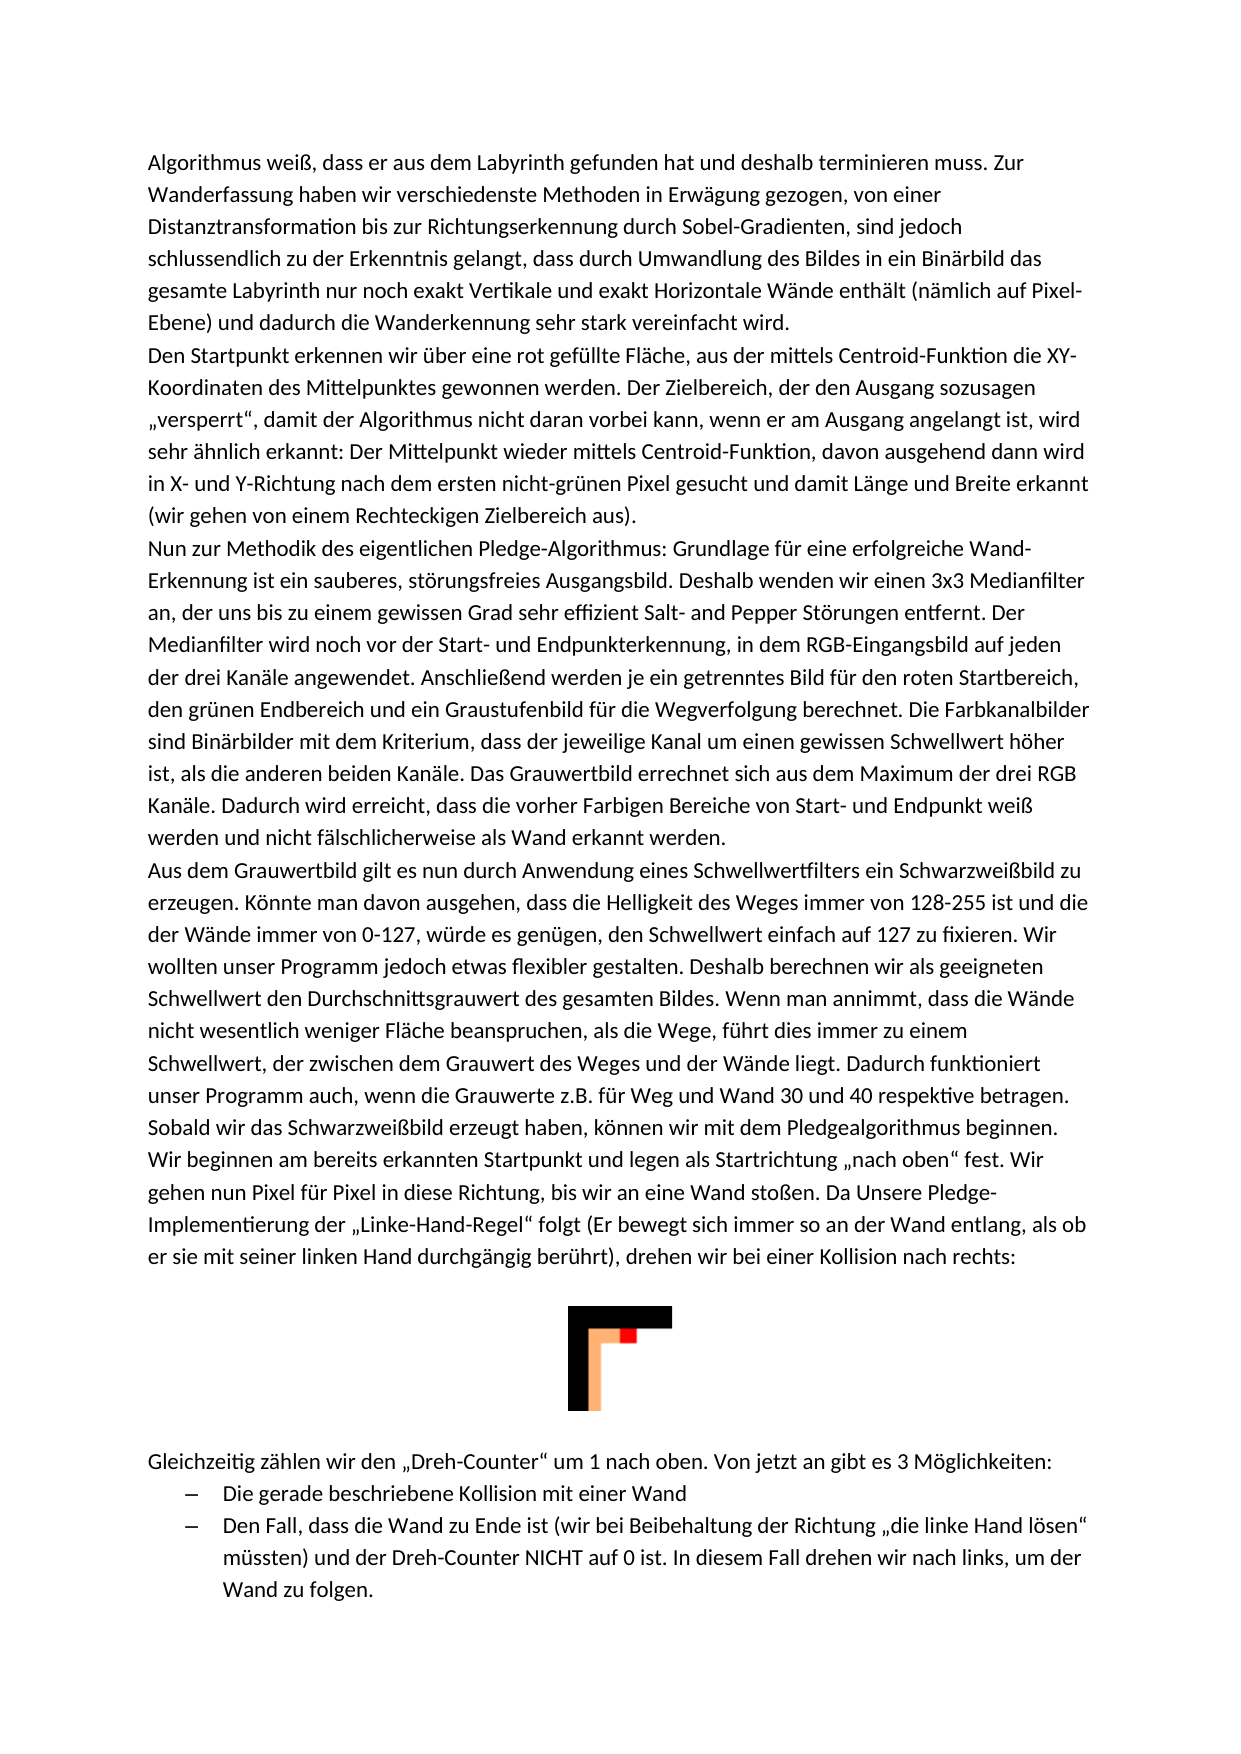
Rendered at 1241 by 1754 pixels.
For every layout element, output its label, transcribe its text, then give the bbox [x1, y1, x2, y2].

text Nun zur Methodik des eigentlichen Pledge-Algorithmus: Grundlage für eine erfolgreiche Wand-Erkennung ist ein sauberes, störungsfreies Ausgangsbild. Deshalb wenden wir einen 3x3 Medianfilter an, der uns bis zu einem gewissen Grad sehr effizient Salt- and Pepper Störungen entfernt. Der Medianfilter wird noch vor der Start- und Endpunkterkennung, in dem RGB-Eingangsbild auf jeden der drei Kanäle angewendet. Anschließend werden je ein getrenntes Bild für den roten Startbereich, den grünen Endbereich und ein Graustufenbild für die Wegverfolgung berechnet. Die Farbkanalbilder sind Binärbilder mit dem Kriterium, dass der jeweilige Kanal um einen gewissen Schwellwert höher ist, als die anderen beiden Kanäle. Das Grauwertbild errechnet sich aus dem Maximum der drei RGB Kanäle. Dadurch wird erreicht, dass die vorher Farbigen Bereiche von Start- und Endpunkt weiß werden und nicht fälschlicherweise als Wand erkannt werden. [148, 534, 1093, 852]
list Die gerade beschriebene Kollision mit einer Wand [185, 1479, 1093, 1507]
text Aus dem Grauwertbild gilt es nun durch Anwendung eines Schwellwertfilters ein Schwarzweißbild zu erzeugen. Könnte man davon ausgehen, dass die Helligkeit des Weges immer von 128-255 ist und die der Wände immer von 0-127, würde es genügen, den Schwellwert einfach auf 127 zu fixieren. Wir wollten unser Programm jedoch etwas flexibler gestalten. Deshalb berechnen wir als geeigneten Schwellwert den Durchschnittsgrauwert des gesamten Bildes. Wenn man annimmt, dass die Wände nicht wesentlich weniger Fläche beanspruchen, als die Wege, führt dies immer zu einem Schwellwert, der zwischen dem Grauwert des Weges und der Wände liegt. Dadurch funktioniert unser Programm auch, wenn die Grauwerte z.B. für Weg und Wand 30 und 40 respektive betragen. Sobald wir das Schwarzweißbild erzeugt haben, können wir mit dem Pledgealgorithmus beginnen. Wir beginnen am bereits erkannten Startpunkt und legen als Startrichtung „nach oben“ fest. Wir gehen nun Pixel für Pixel in diese Richtung, bis wir an eine Wand stoßen. Da Unsere Pledge-Implementierung der „Linke-Hand-Regel“ folgt (Er bewegt sich immer so an der Wand entlang, als ob er sie mit seiner linken Hand durchgängig berührt), drehen wir bei einer Kollision nach rechts: [148, 856, 1093, 1270]
list Den Fall, dass die Wand zu Ende ist (wir bei Beibehaltung der Richtung „die linke Hand lösen“ müssten) und der Dreh-Counter NICHT auf 0 ist. In diesem Fall drehen wir nach links, um der Wand zu folgen. [185, 1511, 1093, 1604]
text Gleichzeitig zählen wir den „Dreh-Counter“ um 1 nach oben. Von jetzt an gibt es 3 Möglichkeiten: [148, 1447, 1093, 1475]
text Algorithmus weiß, dass er aus dem Labyrinth gefunden hat und deshalb terminieren muss. Zur Wanderfassung haben wir verschiedenste Methoden in Erwägung gezogen, von einer Distanztransformation bis zur Richtungserkennung durch Sobel-Gradienten, sind jedoch schlussendlich zu der Erkenntnis gelangt, dass durch Umwandlung des Bildes in ein Binärbild das gesamte Labyrinth nur noch exakt Vertikale und exakt Horizontale Wände enthält (nämlich auf Pixel-Ebene) und dadurch die Wanderkennung sehr stark vereinfacht wird. Den Startpunkt erkennen wir über eine rot gefüllte Fläche, aus der mittels Centroid-Funktion die XY-Koordinaten des Mittelpunktes gewonnen werden. Der Zielbereich, der den Ausgang sozusagen „versperrt“, damit der Algorithmus nicht daran vorbei kann, wenn er am Ausgang angelangt ist, wird sehr ähnlich erkannt: Der Mittelpunkt wieder mittels Centroid-Funktion, davon ausgehend dann wird in X- und Y-Richtung nach dem ersten nicht-grünen Pixel gesucht und damit Länge und Breite erkannt (wir gehen von einem Rechteckigen Zielbereich aus). [148, 148, 1093, 530]
